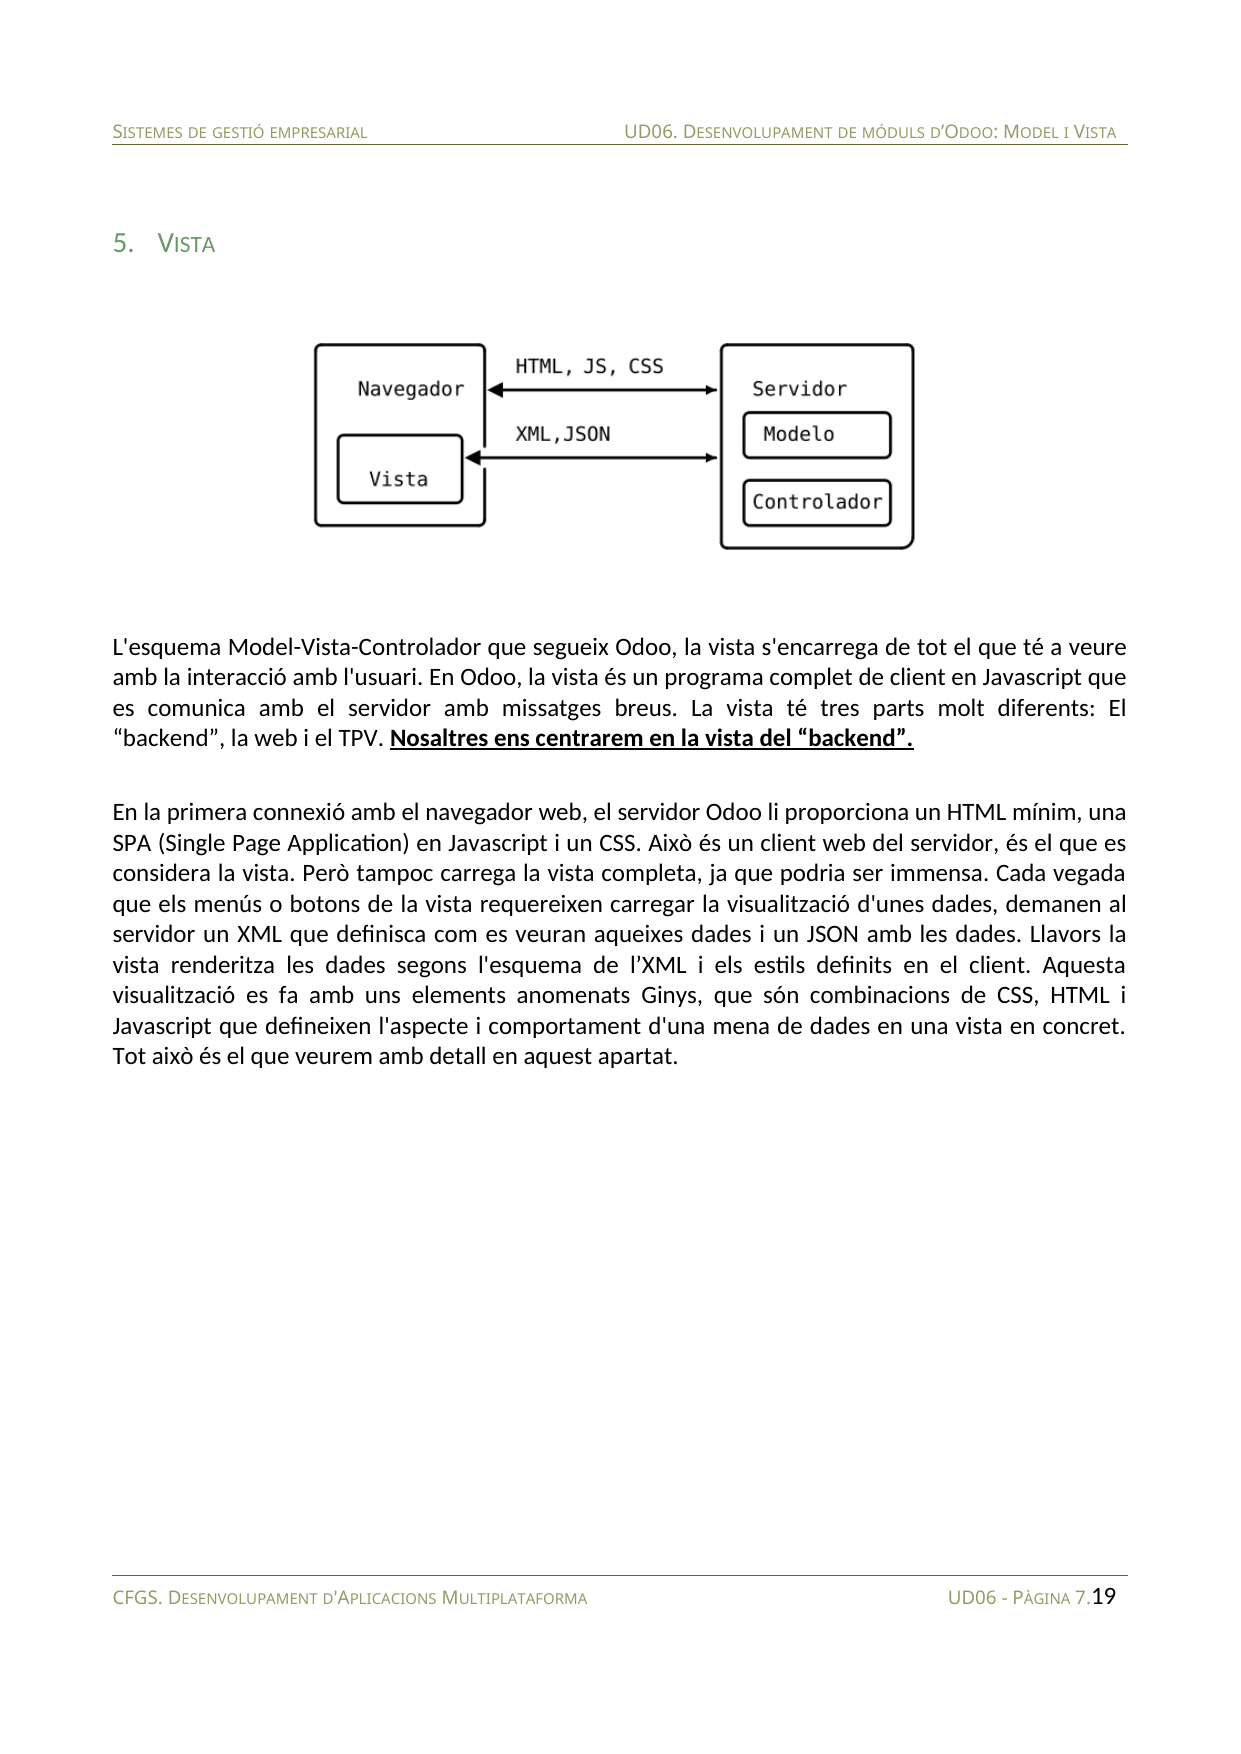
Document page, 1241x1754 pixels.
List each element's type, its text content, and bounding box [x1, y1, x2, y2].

picture [310, 312, 929, 582]
subtitle Vista [112, 224, 1128, 260]
text L'esquema Model-Vista-Controlador que segueix Odoo, la vista s'encarrega de tot el que té a veure amb la interacció amb l'usuari. En Odoo, la vista és un programa complet de client en Javascript que es comunica amb el servidor amb missatges breus. La vista té tres parts molt diferents: El “backend”, la web i el TPV. Nosaltres ens centrarem en la vista del “backend”. [112, 290, 1128, 753]
text En la primera connexió amb el navegador web, el servidor Odoo li proporciona un HTML mínim, una SPA (Single Page Application) en Javascript i un CSS. Això és un client web del servidor, és el que es considera la vista. Però tampoc carrega la vista completa, ja que podria ser immensa. Cada vegada que els menús o botons de la vista requereixen carregar la visualització d'unes dades, demanen al servidor un XML que definisca com es veuran aqueixes dades i un JSON amb les dades. Llavors la vista renderitza les dades segons l'esquema de l’XML i els estils definits en el client. Aquesta visualització es fa amb uns elements anomenats Ginys, que són combinacions de CSS, HTML i Javascript que defineixen l'aspecte i comportament d'una mena de dades en una vista en concret. Tot això és el que veurem amb detall en aquest apartat. [112, 796, 1128, 1071]
